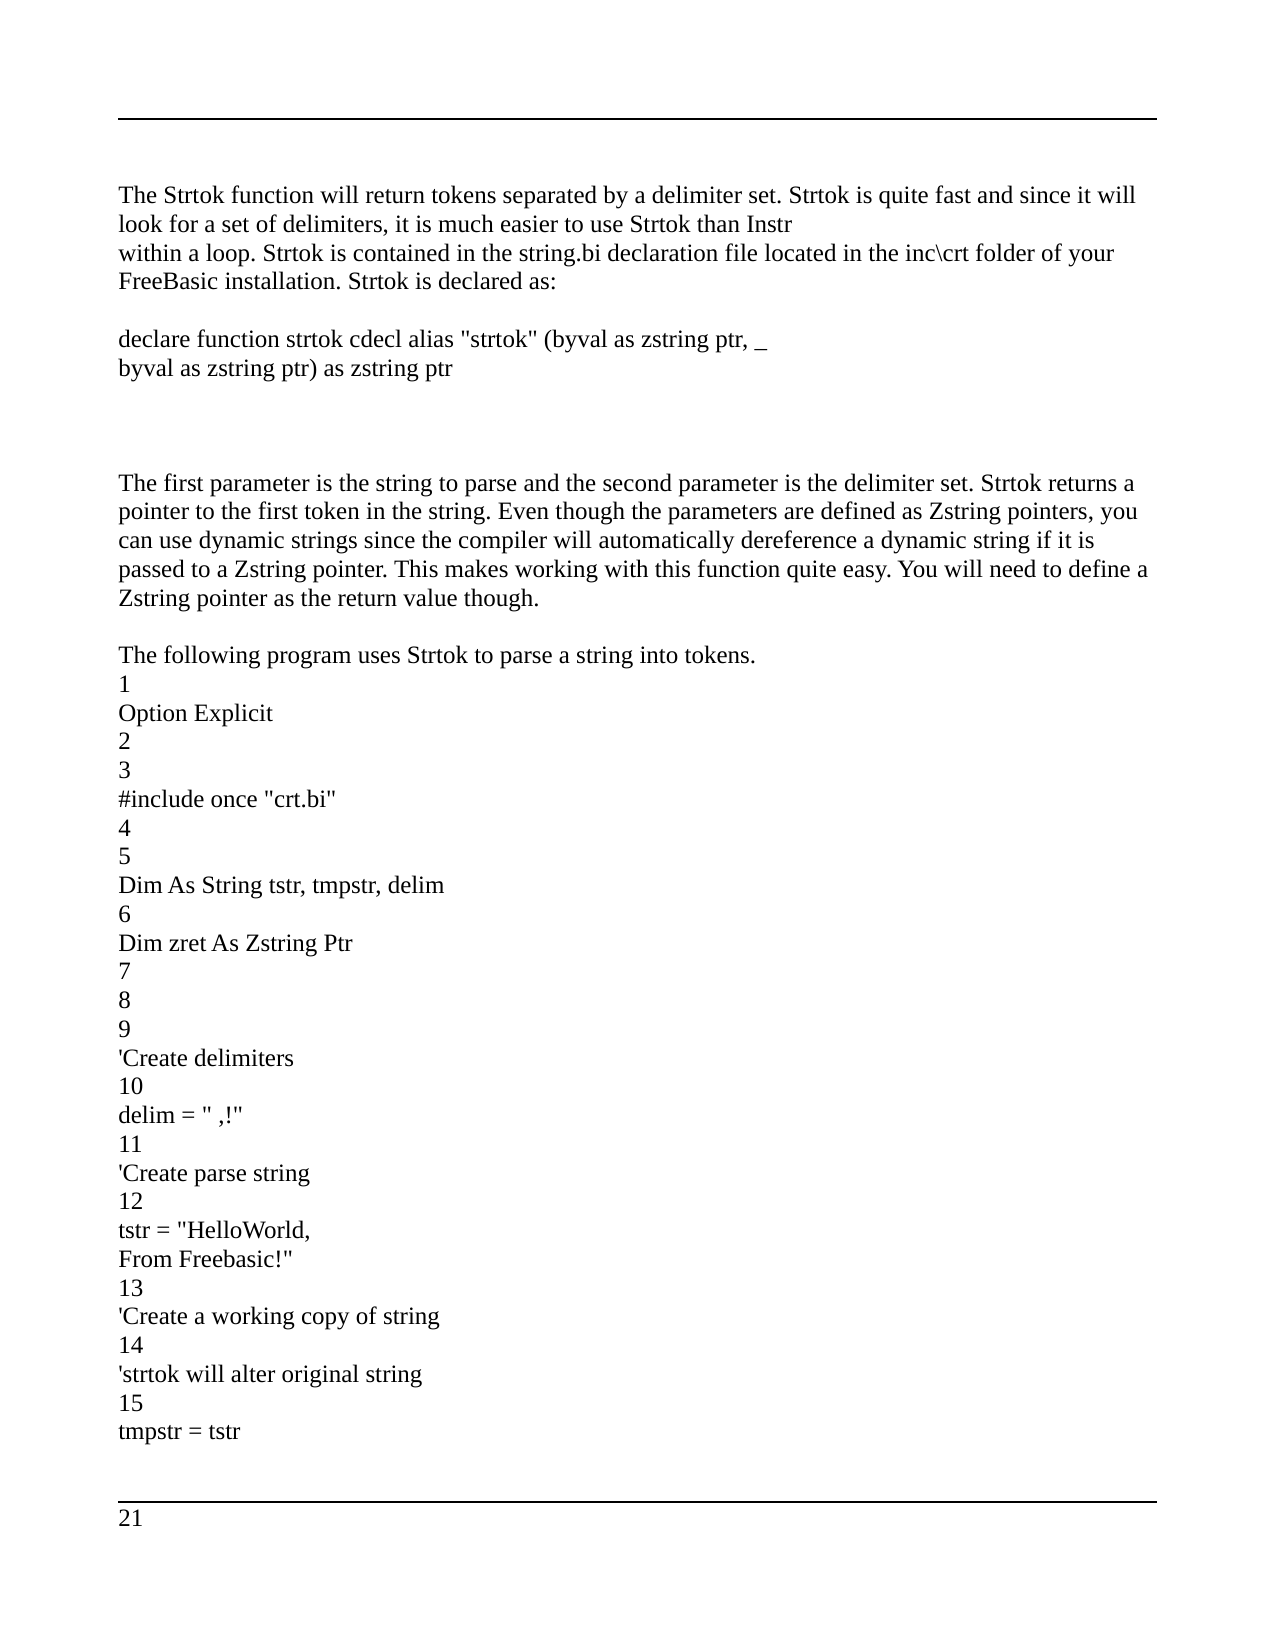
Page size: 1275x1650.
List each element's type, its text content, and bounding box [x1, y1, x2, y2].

text #include once "crt.bi" [118, 784, 1157, 813]
text 10 [118, 1071, 1157, 1100]
text tmpstr = tstr [118, 1416, 1157, 1445]
text Option Explicit [118, 698, 1157, 726]
text 9 [118, 1014, 1157, 1043]
text 13 [118, 1273, 1157, 1301]
text 6 [118, 899, 1157, 928]
text 7 [118, 956, 1157, 985]
text 3 [118, 755, 1157, 784]
text 1 [118, 669, 1157, 698]
text 'Create a working copy of string [118, 1301, 1157, 1330]
text Dim As String tstr, tmpstr, delim [118, 870, 1157, 899]
text delim = " ,!" [118, 1100, 1157, 1129]
text The following program uses Strtok to parse a string into tokens. [118, 640, 1157, 669]
text byval as zstring ptr) as zstring ptr [118, 353, 1157, 381]
text 11 [118, 1129, 1157, 1158]
text From Freebasic!" [118, 1244, 1157, 1273]
text 'Create parse string [118, 1158, 1157, 1186]
text 'strtok will alter original string [118, 1359, 1157, 1388]
text tstr = "HelloWorld, [118, 1215, 1157, 1244]
text 4 [118, 813, 1157, 841]
text 14 [118, 1330, 1157, 1359]
text 15 [118, 1388, 1157, 1416]
text 12 [118, 1186, 1157, 1215]
text 5 [118, 841, 1157, 870]
text 2 [118, 726, 1157, 755]
text 'Create delimiters [118, 1043, 1157, 1071]
text declare function strtok cdecl alias "strtok" (byval as zstring ptr, _ [118, 324, 1157, 353]
text Dim zret As Zstring Ptr [118, 928, 1157, 956]
text 8 [118, 985, 1157, 1014]
text The first parameter is the string to parse and the second parameter is the delimiter set. Strtok returns a pointer to the first token in the string. Even though the parameters are defined as Zstring pointers, you can use dynamic strings since the compiler will automatically dereference a dynamic string if it is passed to a Zstring pointer. This makes working with this function quite easy. You will need to define a Zstring pointer as the return value though. [118, 468, 1157, 611]
text within a loop. Strtok is contained in the string.bi declaration file located in the inc\crt folder of your FreeBasic installation. Strtok is declared as: [118, 238, 1157, 295]
text The Strtok function will return tokens separated by a delimiter set. Strtok is quite fast and since it will look for a set of delimiters, it is much easier to use Strtok than Instr [118, 180, 1157, 238]
